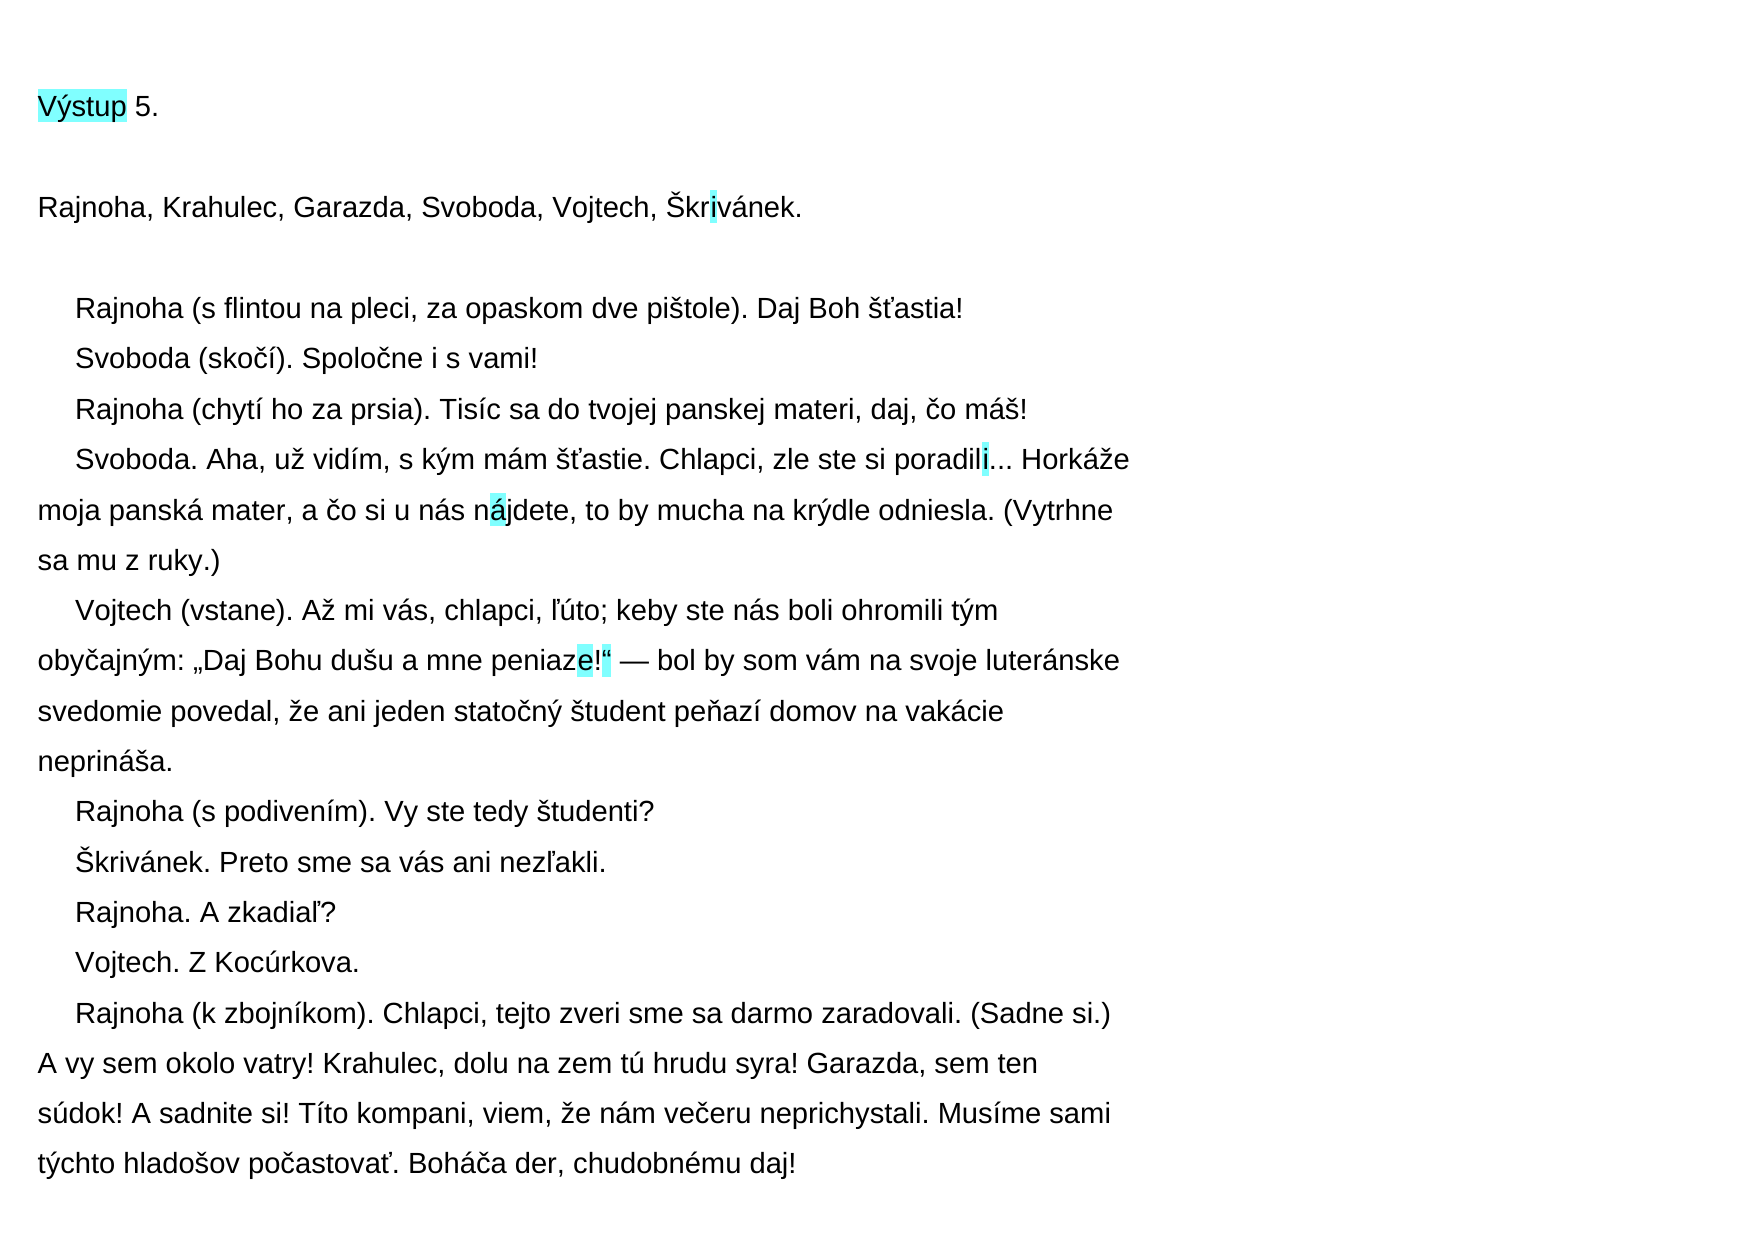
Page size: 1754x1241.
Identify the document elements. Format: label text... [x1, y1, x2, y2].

text Vojtech. Z Kocúrkova. [37, 945, 1130, 979]
text Rajnoha. A zkadiaľ? [37, 895, 1130, 928]
text Rajnoha (s podivením). Vy ste tedy študenti? [37, 794, 1130, 828]
text Rajnoha, Krahulec, Garazda, Svoboda, Vojtech, Škrivánek. [37, 190, 1130, 223]
text Svoboda (skočí). Spoločne i s vami! [37, 342, 1130, 375]
text Škrivánek. Preto sme sa vás ani nezľakli. [37, 845, 1130, 878]
text Rajnoha (k zbojníkom). Chlapci, tejto zveri sme sa darmo zaradovali. (Sadne si.) A vy sem okolo vatry! Krahulec, dolu na zem tú hrudu syra! Garazda, sem ten súdok! A sadnite si! Títo kompani, viem, že nám večeru neprichystali. Musíme sami týchto hladošov počastovať. Boháča der, chudobnému daj! [37, 996, 1130, 1180]
text Výstup 5. [37, 88, 1130, 122]
text Vojtech (vstane). Až mi vás, chlapci, ľúto; keby ste nás boli ohromili tým obyčajným: „Daj Bohu dušu a mne peniaze!“ — bol by som vám na svoje luteránske svedomie povedal, že ani jeden statočný študent peňazí domov na vakácie neprináša. [37, 593, 1130, 778]
text Svoboda. Aha, už vidím, s kým mám šťastie. Chlapci, zle ste si poradili... Horkáže moja pan­ská mater, a čo si u nás nájdete, to by mucha na krýdle odniesla. (Vytrhne sa mu z ruky.) [37, 442, 1130, 576]
text Rajnoha (s flintou na pleci, za opaskom dve pištole). Daj Boh šťastia! [37, 291, 1130, 325]
text Rajnoha (chytí ho za prsia). Tisíc sa do tvo­jej panskej materi, daj, čo máš! [37, 392, 1130, 425]
